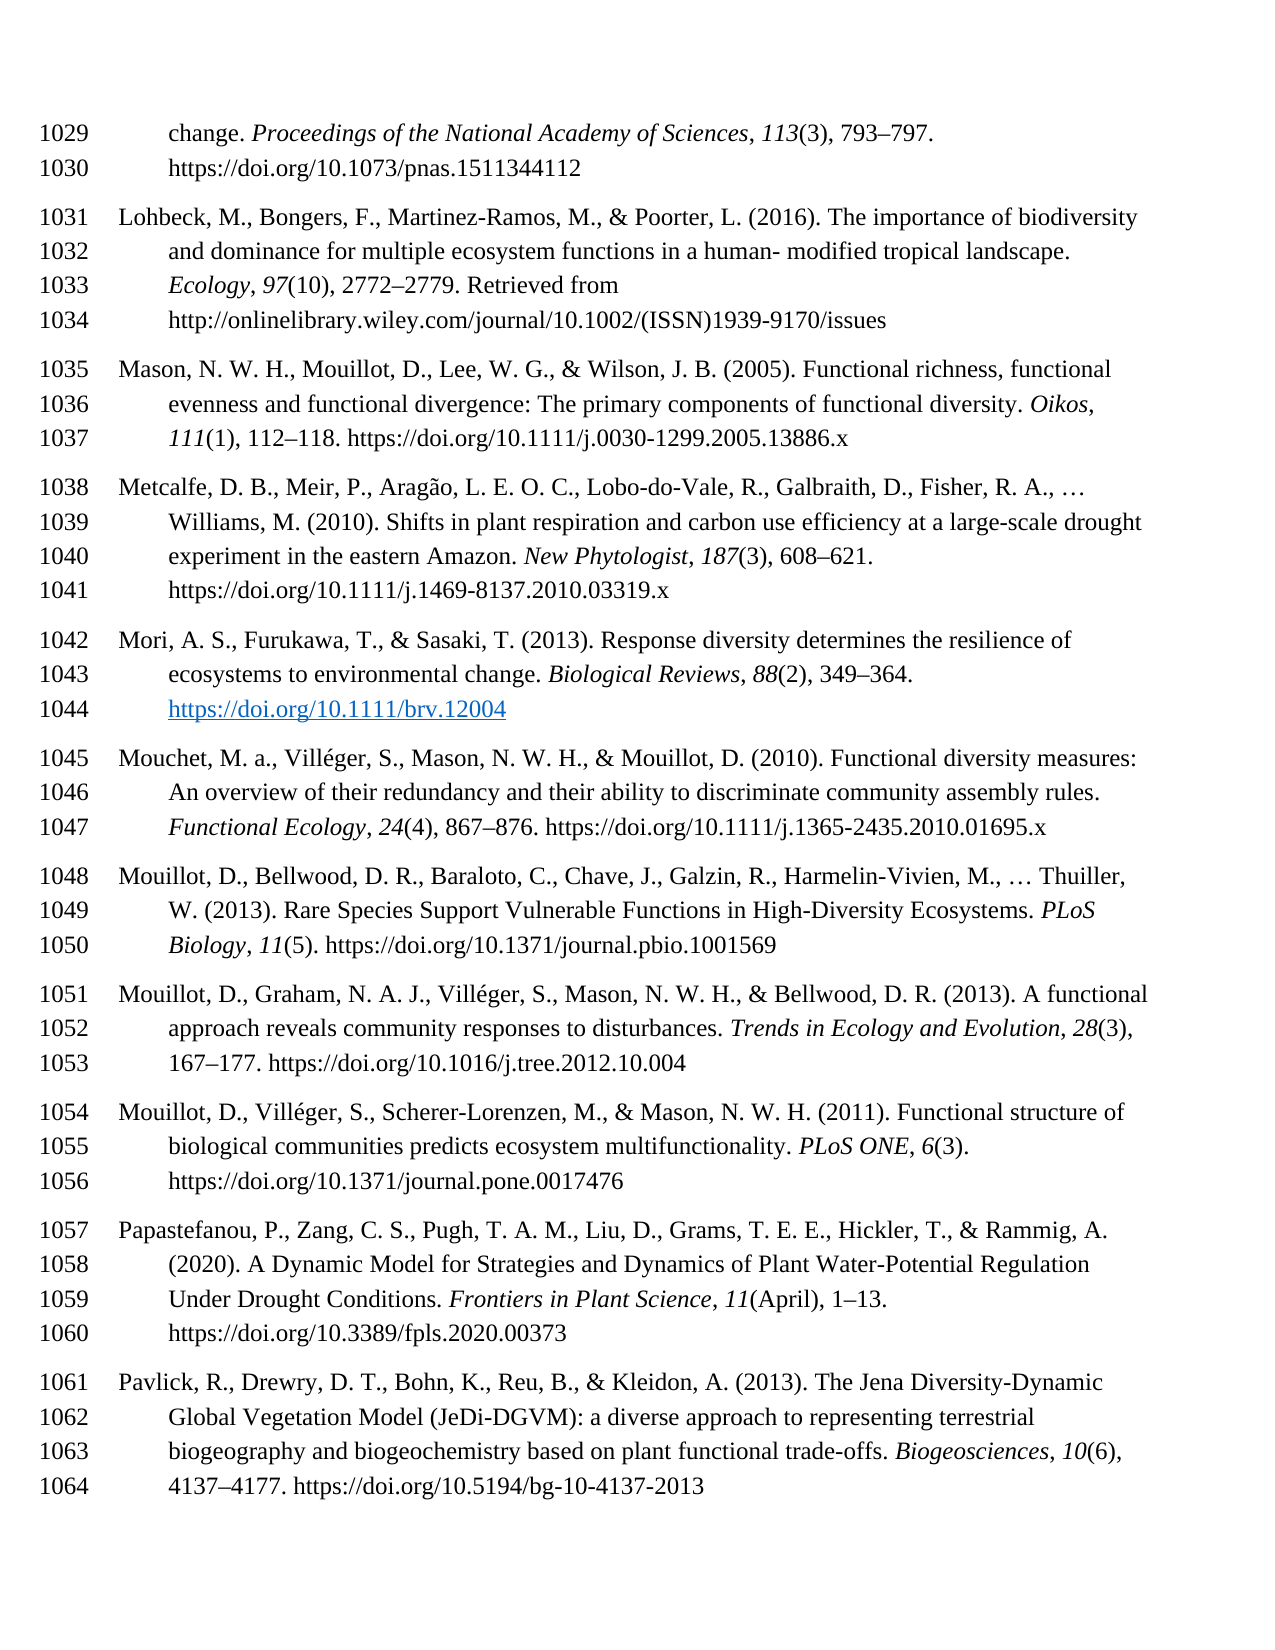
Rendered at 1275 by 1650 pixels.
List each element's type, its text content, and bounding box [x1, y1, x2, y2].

text Mason, N. W. H., Mouillot, D., Lee, W. G., & Wilson, J. B. (2005). Functional richness, functional evenness and functional divergence: The primary components of functional diversity. Oikos, 111(1), 112–118. https://doi.org/10.1111/j.0030-1299.2005.13886.x [118, 354, 1157, 452]
text Mouillot, D., Villéger, S., Scherer-Lorenzen, M., & Mason, N. W. H. (2011). Functional structure of biological communities predicts ecosystem multifunctionality. PLoS ONE, 6(3). https://doi.org/10.1371/journal.pone.0017476 [118, 1097, 1157, 1194]
text Mori, A. S., Furukawa, T., & Sasaki, T. (2013). Response diversity determines the resilience of ecosystems to environmental change. Biological Reviews, 88(2), 349–364. https://doi.org/10.1111/brv.12004 [118, 625, 1157, 722]
text Mouillot, D., Graham, N. A. J., Villéger, S., Mason, N. W. H., & Bellwood, D. R. (2013). A functional approach reveals community responses to disturbances. Trends in Ecology and Evolution, 28(3), 167–177. https://doi.org/10.1016/j.tree.2012.10.004 [118, 979, 1157, 1076]
text Metcalfe, D. B., Meir, P., Aragão, L. E. O. C., Lobo-do-Vale, R., Galbraith, D., Fisher, R. A., … Williams, M. (2010). Shifts in plant respiration and carbon use efficiency at a large-scale drought experiment in the eastern Amazon. New Phytologist, 187(3), 608–621. https://doi.org/10.1111/j.1469-8137.2010.03319.x [118, 472, 1157, 604]
text Mouchet, M. a., Villéger, S., Mason, N. W. H., & Mouillot, D. (2010). Functional diversity measures: An overview of their redundancy and their ability to discriminate community assembly rules. Functional Ecology, 24(4), 867–876. https://doi.org/10.1111/j.1365-2435.2010.01695.x [118, 743, 1157, 840]
text Mouillot, D., Bellwood, D. R., Baraloto, C., Chave, J., Galzin, R., Harmelin-Vivien, M., … Thuiller, W. (2013). Rare Species Support Vulnerable Functions in High-Diversity Ecosystems. PLoS Biology, 11(5). https://doi.org/10.1371/journal.pbio.1001569 [118, 861, 1157, 958]
text Lohbeck, M., Bongers, F., Martinez-Ramos, M., & Poorter, L. (2016). The importance of biodiversity and dominance for multiple ecosystem functions in a human- ­modified tropical landscape. Ecology, 97(10), 2772–2779. Retrieved from http://onlinelibrary.wiley.com/journal/10.1002/(ISSN)1939-9170/issues [118, 202, 1157, 334]
text Papastefanou, P., Zang, C. S., Pugh, T. A. M., Liu, D., Grams, T. E. E., Hickler, T., & Rammig, A. (2020). A Dynamic Model for Strategies and Dynamics of Plant Water-Potential Regulation Under Drought Conditions. Frontiers in Plant Science, 11(April), 1–13. https://doi.org/10.3389/fpls.2020.00373 [118, 1215, 1157, 1347]
text Pavlick, R., Drewry, D. T., Bohn, K., Reu, B., & Kleidon, A. (2013). The Jena Diversity-Dynamic Global Vegetation Model (JeDi-DGVM): a diverse approach to representing terrestrial biogeography and biogeochemistry based on plant functional trade-offs. Biogeosciences, 10(6), 4137–4177. https://doi.org/10.5194/bg-10-4137-2013 [118, 1367, 1157, 1499]
text change. Proceedings of the National Academy of Sciences, 113(3), 793–797. https://doi.org/10.1073/pnas.1511344112 [118, 118, 1157, 181]
